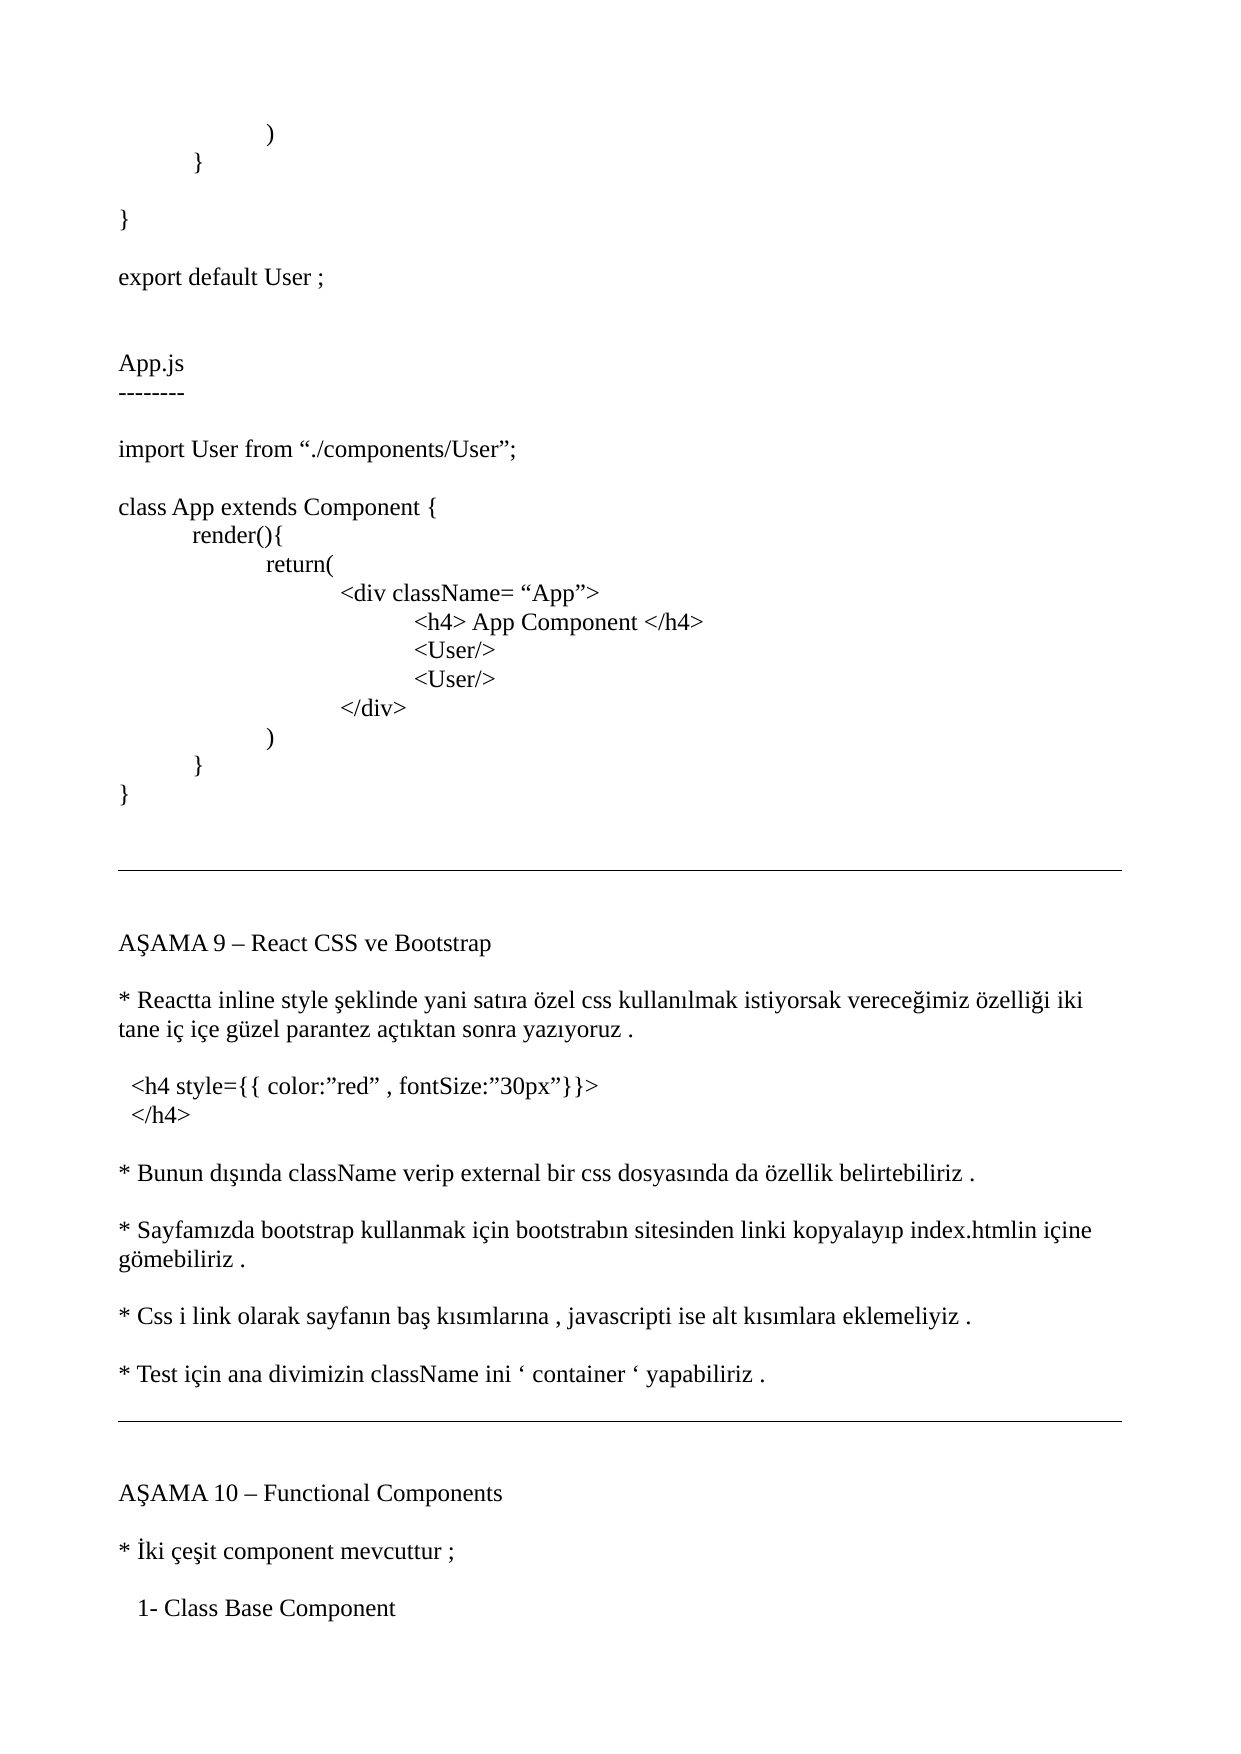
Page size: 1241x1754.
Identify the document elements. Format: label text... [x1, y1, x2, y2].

text * İki çeşit component mevcuttur ; [118, 1536, 1122, 1564]
text -------- [118, 377, 1122, 406]
text } [118, 147, 1122, 176]
text <div className= “App”> [118, 578, 1122, 607]
text } [118, 779, 1122, 808]
text import User from “./components/User”; [118, 434, 1122, 463]
text * Sayfamızda bootstrap kullanmak için bootstrabın sitesinden linki kopyalayıp index.htmlin içine gömebiliriz . [118, 1215, 1122, 1273]
text <User/> [118, 664, 1122, 693]
text } [118, 751, 1122, 779]
text render(){ [118, 521, 1122, 549]
text ) [118, 722, 1122, 751]
text * Reactta inline style şeklinde yani satıra özel css kullanılmak istiyorsak vereceğimiz özelliği iki tane iç içe güzel parantez açtıktan sonra yazıyoruz . [118, 985, 1122, 1043]
text <h4 style={{ color:”red” , fontSize:”30px”}}> [118, 1071, 1122, 1100]
text AŞAMA 10 – Functional Components [118, 1478, 1122, 1507]
text * Css i link olarak sayfanın baş kısımlarına , javascripti ise alt kısımlara eklemeliyiz . [118, 1301, 1122, 1330]
text 1- Class Base Component [118, 1593, 1122, 1622]
text return( [118, 549, 1122, 578]
text class App extends Component { [118, 492, 1122, 521]
text </div> [118, 693, 1122, 722]
text AŞAMA 9 – React CSS ve Bootstrap [118, 928, 1122, 956]
text <h4> App Component </h4> [118, 607, 1122, 636]
text * Test için ana divimizin className ini ‘ container ‘ yapabiliriz . [118, 1359, 1122, 1388]
text export default User ; [118, 262, 1122, 291]
text </h4> [118, 1100, 1122, 1129]
text <User/> [118, 636, 1122, 664]
text ) [118, 118, 1122, 147]
text } [118, 204, 1122, 233]
text * Bunun dışında className verip external bir css dosyasında da özellik belirtebiliriz . [118, 1158, 1122, 1186]
text App.js [118, 348, 1122, 377]
